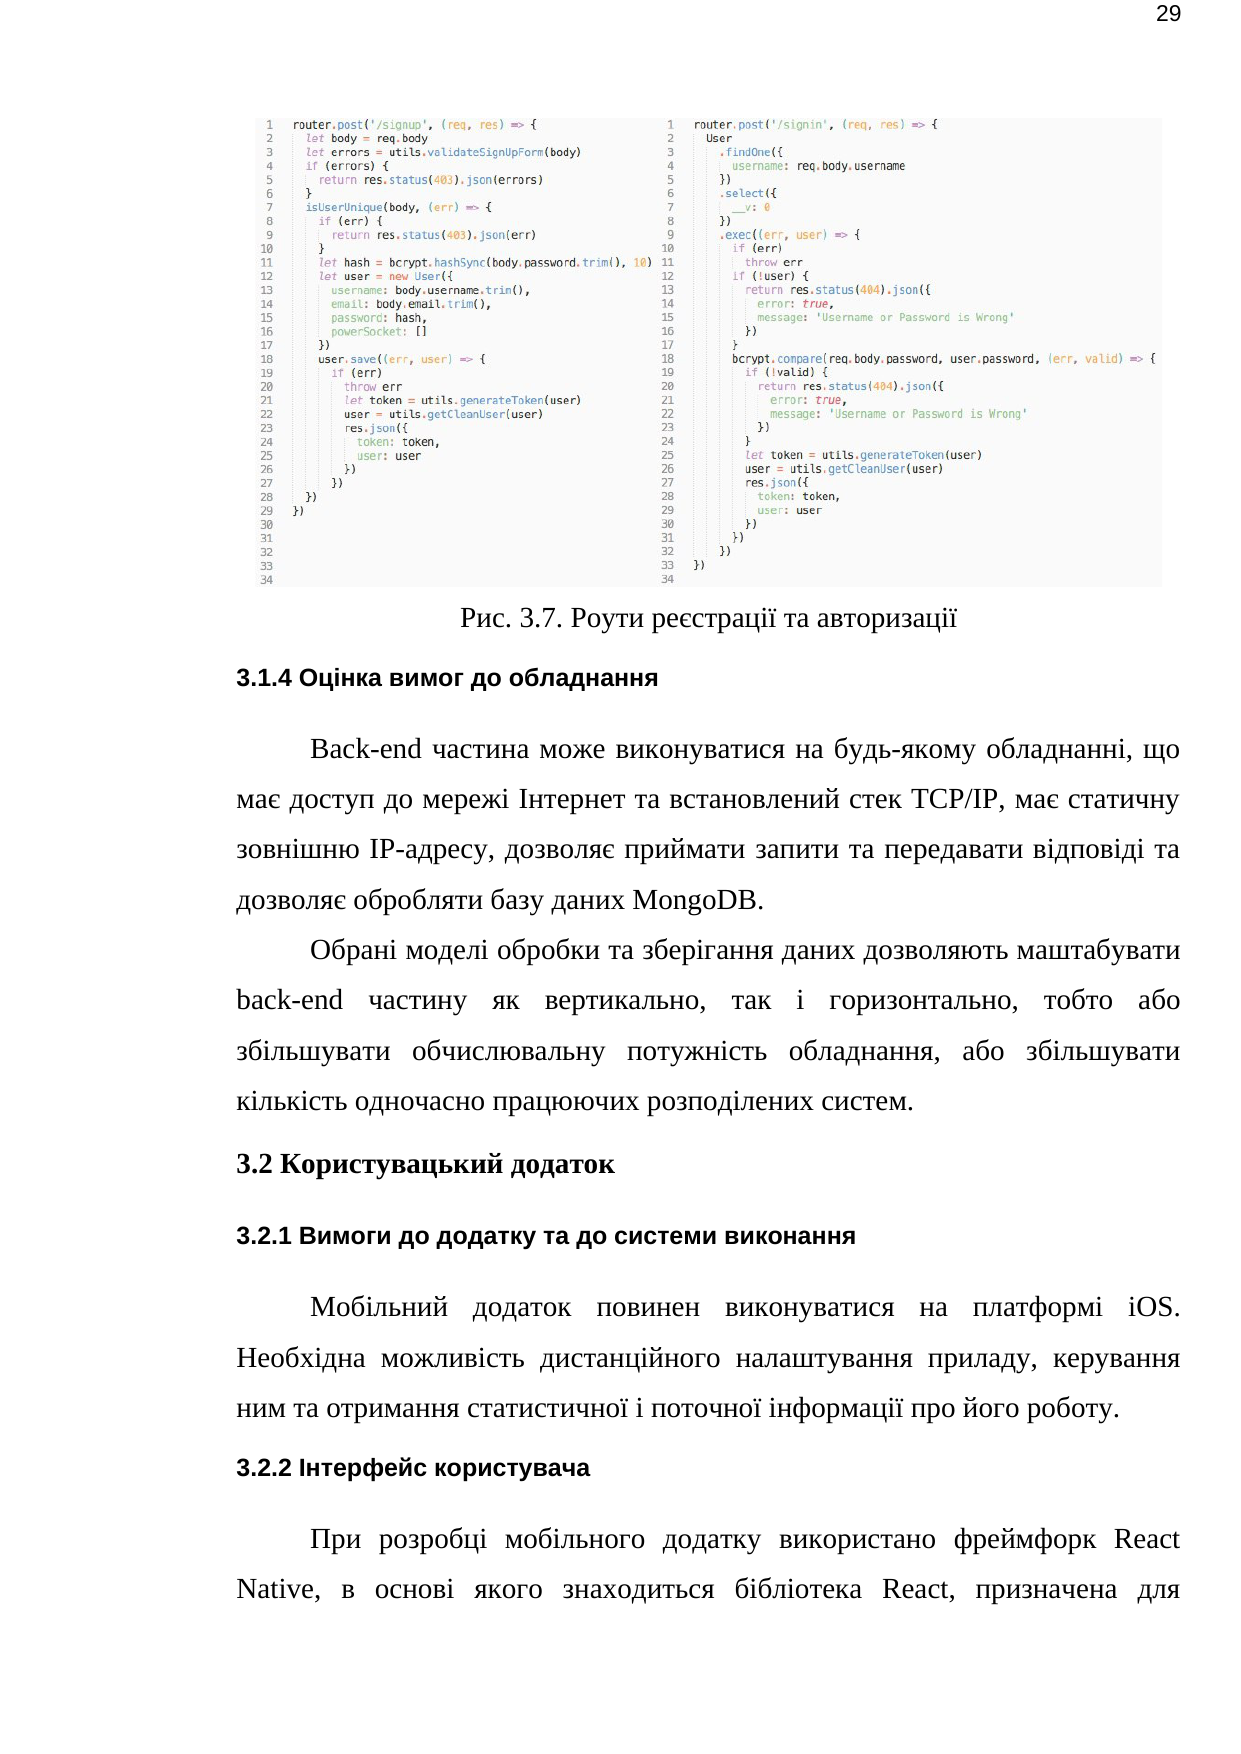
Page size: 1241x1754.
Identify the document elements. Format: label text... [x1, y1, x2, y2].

text Обрані моделі обробки та зберігання даних дозволяють маштабувати back-end частину як вертикально, так і горизонтально, тобто або збільшувати обчислювальну потужність обладнання, або збільшувати кількість одночасно працюючих розподілених систем. [236, 932, 1181, 1117]
text При розробці мобільного додатку використано фреймфорк React Native, в основі якого знаходиться бібліотека React, призначена для [236, 1521, 1181, 1605]
subtitle 3.2.2 Інтерфейс користувача [236, 1453, 1181, 1482]
subtitle 3.2 Користувацький додаток [236, 1146, 1181, 1179]
text Мобільний додаток повинен виконуватися на платформі iOS. Необхідна можливість дистанційного налаштування приладу, керування ним та отримання статистичної і поточної інформації про його роботу. [236, 1289, 1181, 1423]
subtitle 3.2.1 Вимоги до додатку та до системи виконання [236, 1221, 1181, 1250]
subtitle 3.1.4 Оцінка вимог до обладнання [236, 663, 1181, 692]
picture [255, 118, 1163, 587]
text Рис. 3.7. Роути реєстрації та авторизації [236, 600, 1181, 633]
text Back-end частина може виконуватися на будь-якому обладнанні, що має доступ до мережі Інтернет та встановлений стек TCP/IP, має статичну зовнішню IP-адресу, дозволяє приймати запити та передавати відповіді та дозволяє обробляти базу даних MongoDB. [236, 731, 1181, 915]
